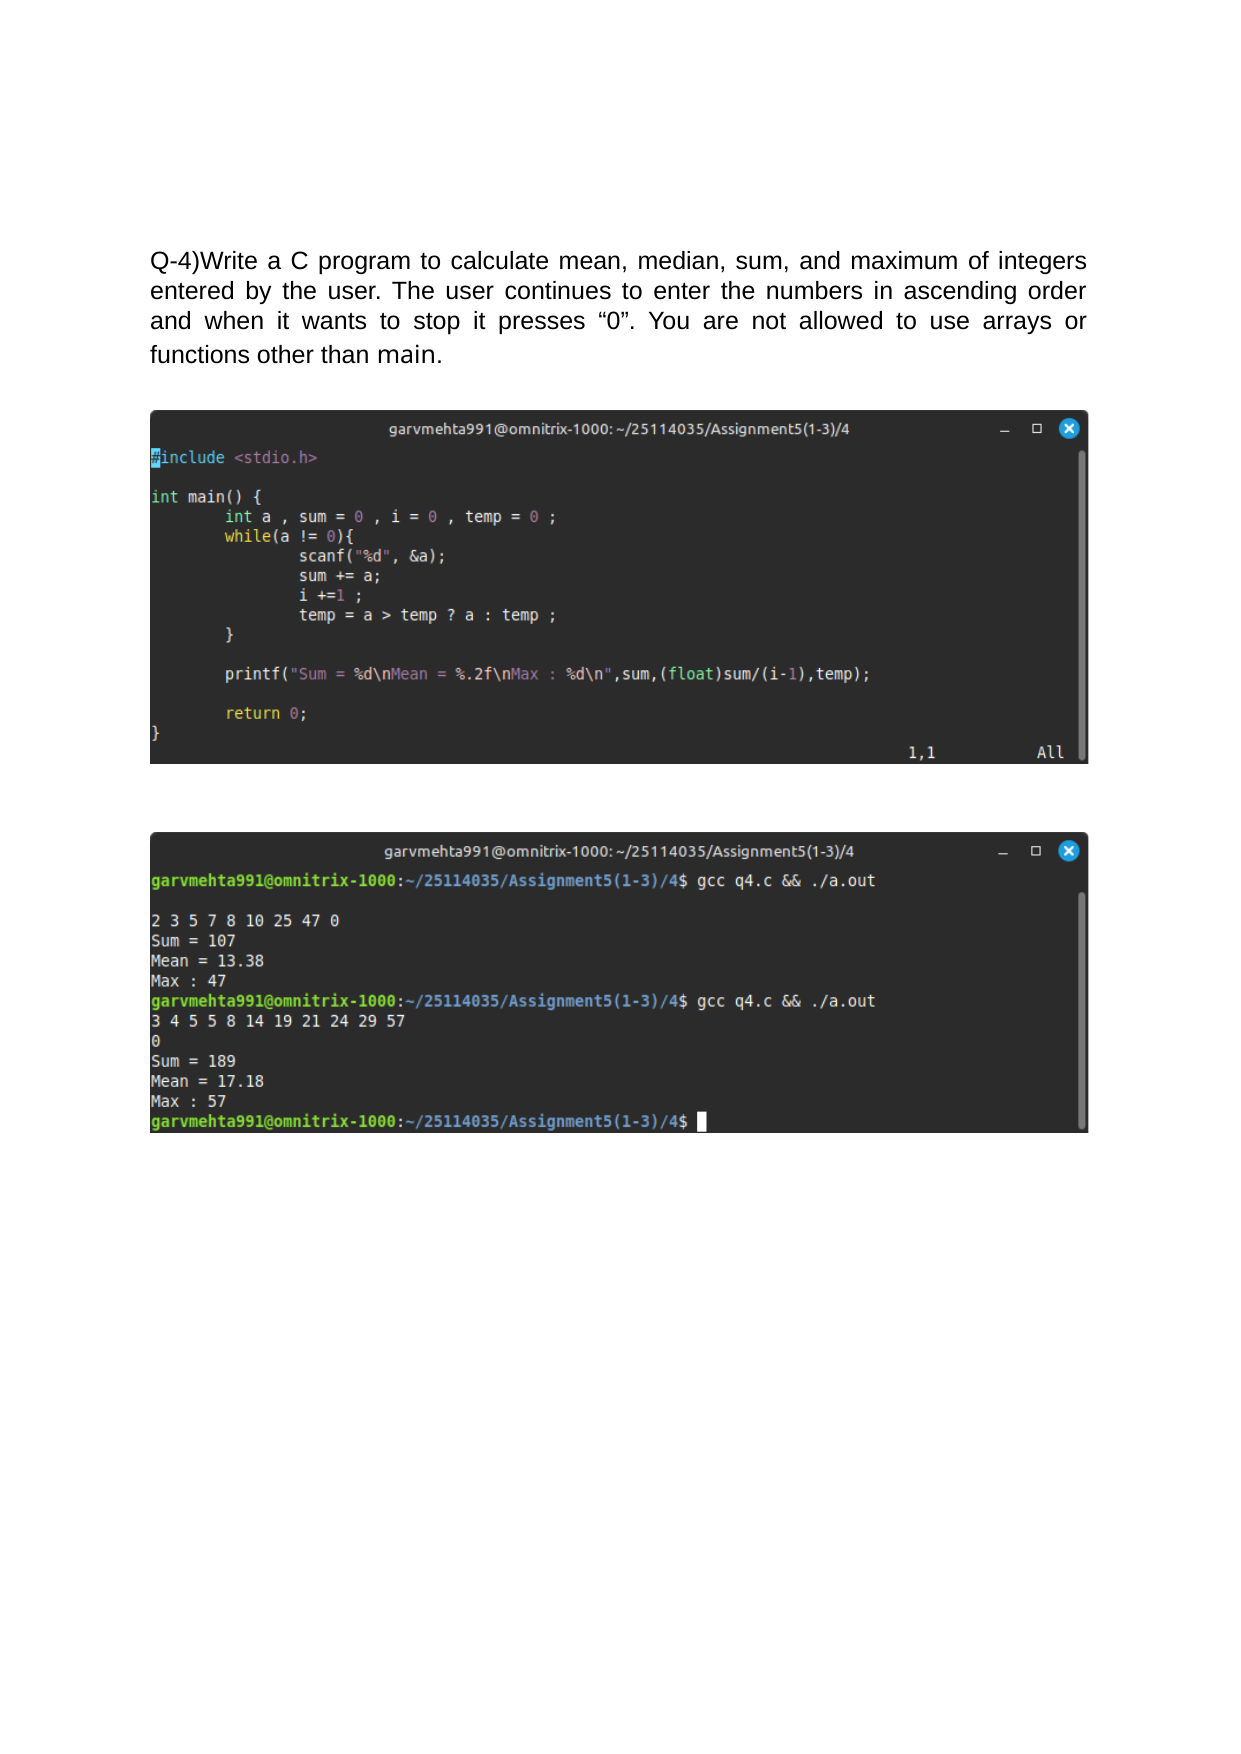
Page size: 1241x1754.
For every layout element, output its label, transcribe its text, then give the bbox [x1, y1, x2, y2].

picture [150, 410, 1089, 764]
picture [150, 832, 1089, 1133]
text Q-4)Write a C program to calculate mean, median, sum, and maximum of integers entered by the user. The user continues to enter the numbers in ascending order and when it wants to stop it presses “0”. You are not allowed to use arrays or functions other than main. [150, 246, 1088, 371]
